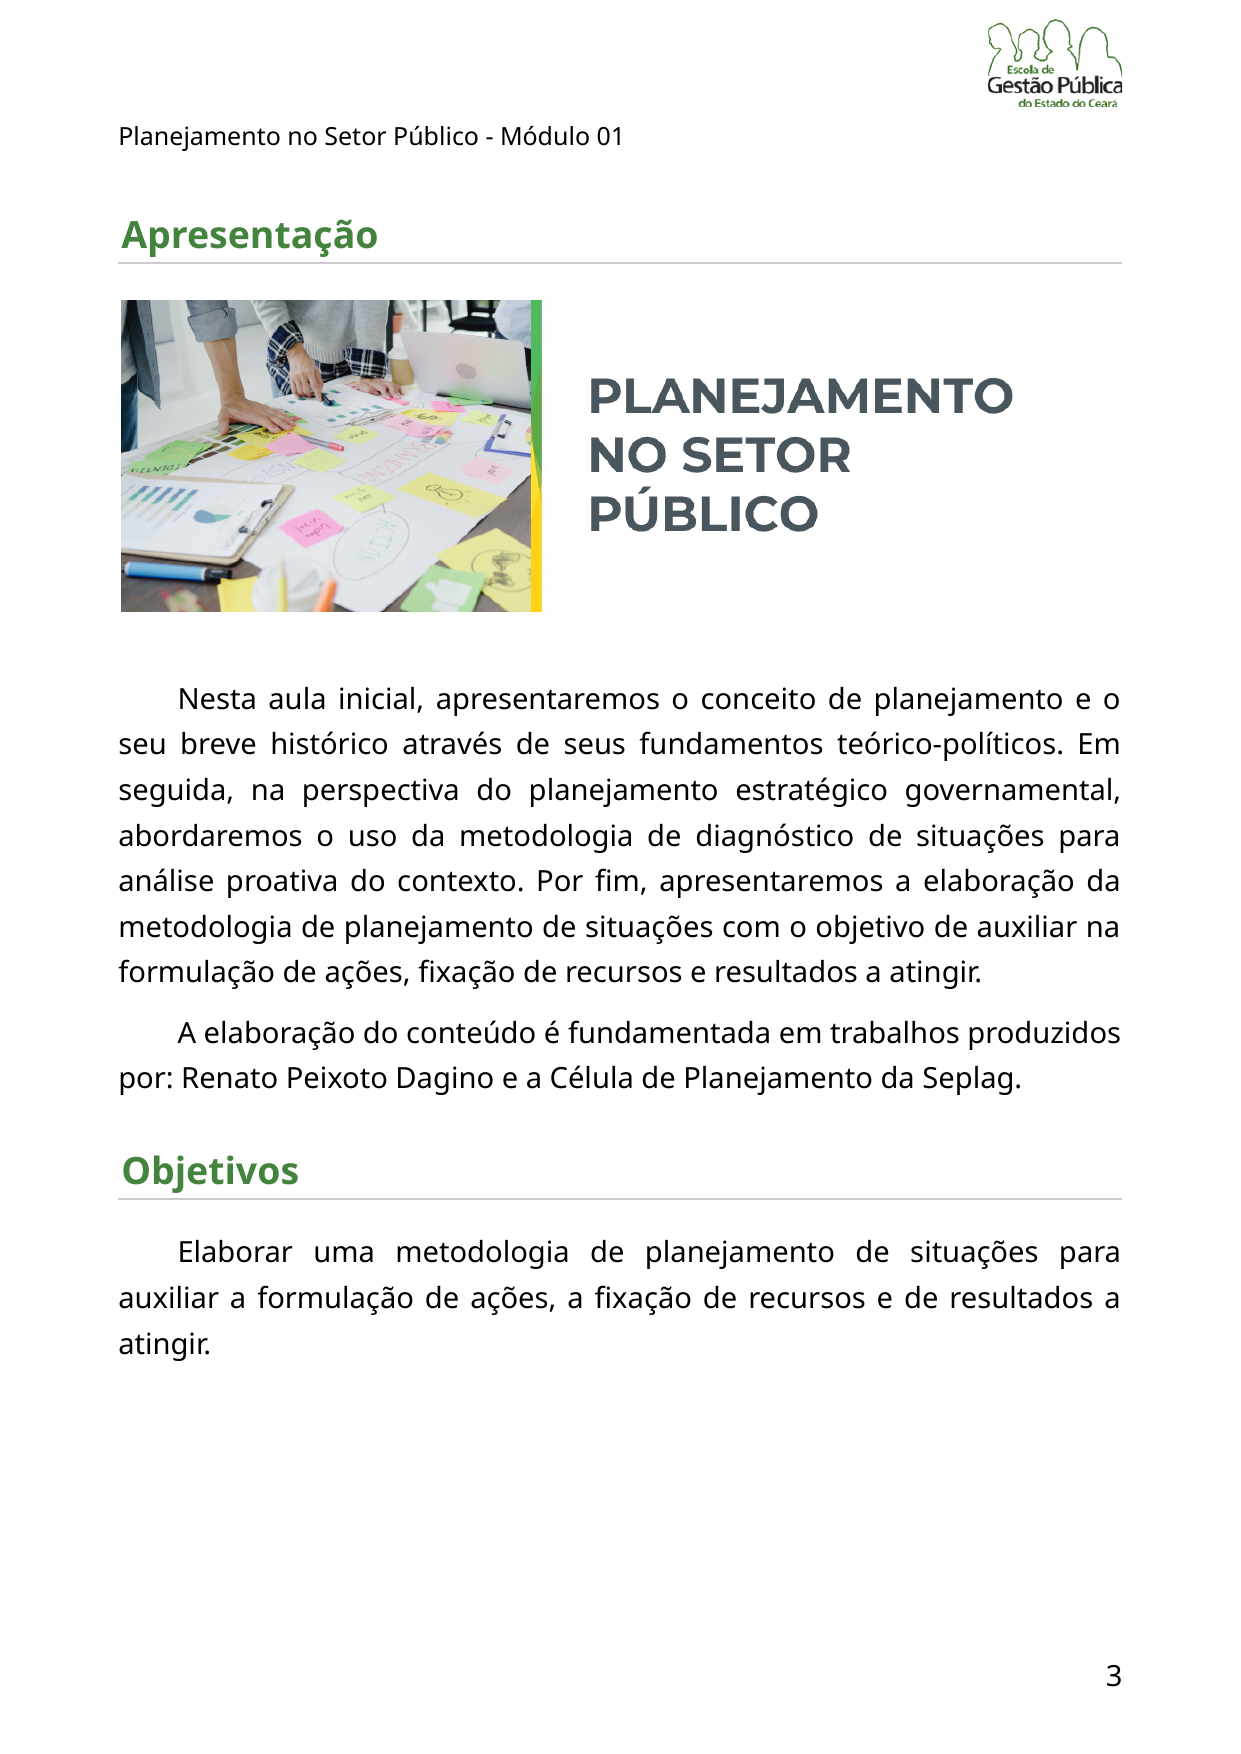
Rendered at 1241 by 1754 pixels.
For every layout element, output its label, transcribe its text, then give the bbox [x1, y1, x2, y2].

subtitle Objetivos [118, 1141, 1122, 1198]
text Elaborar uma metodologia de planejamento de situações para auxiliar a formulação de ações, a fixação de recursos e de resultados a atingir. [118, 1232, 1122, 1363]
picture [118, 19, 1123, 107]
text A elaboração do conteúdo é fundamentada em trabalhos produzidos por: Renato Peixoto Dagino e a Célula de Planejamento da Seplag. [118, 1012, 1122, 1097]
text Nesta aula inicial, apresentaremos o conceito de planejamento e o seu breve histórico através de seus fundamentos teórico-políticos. Em seguida, na perspectiva do planejamento estratégico governamental, abordaremos o uso da metodologia de diagnóstico de situações para análise proativa do contexto. Por fim, apresentaremos a elaboração da metodologia de planejamento de situações com o objetivo de auxiliar na formulação de ações, fixação de recursos e resultados a atingir. [118, 678, 1122, 991]
subtitle Apresentação [118, 205, 1122, 262]
picture [121, 300, 1120, 612]
